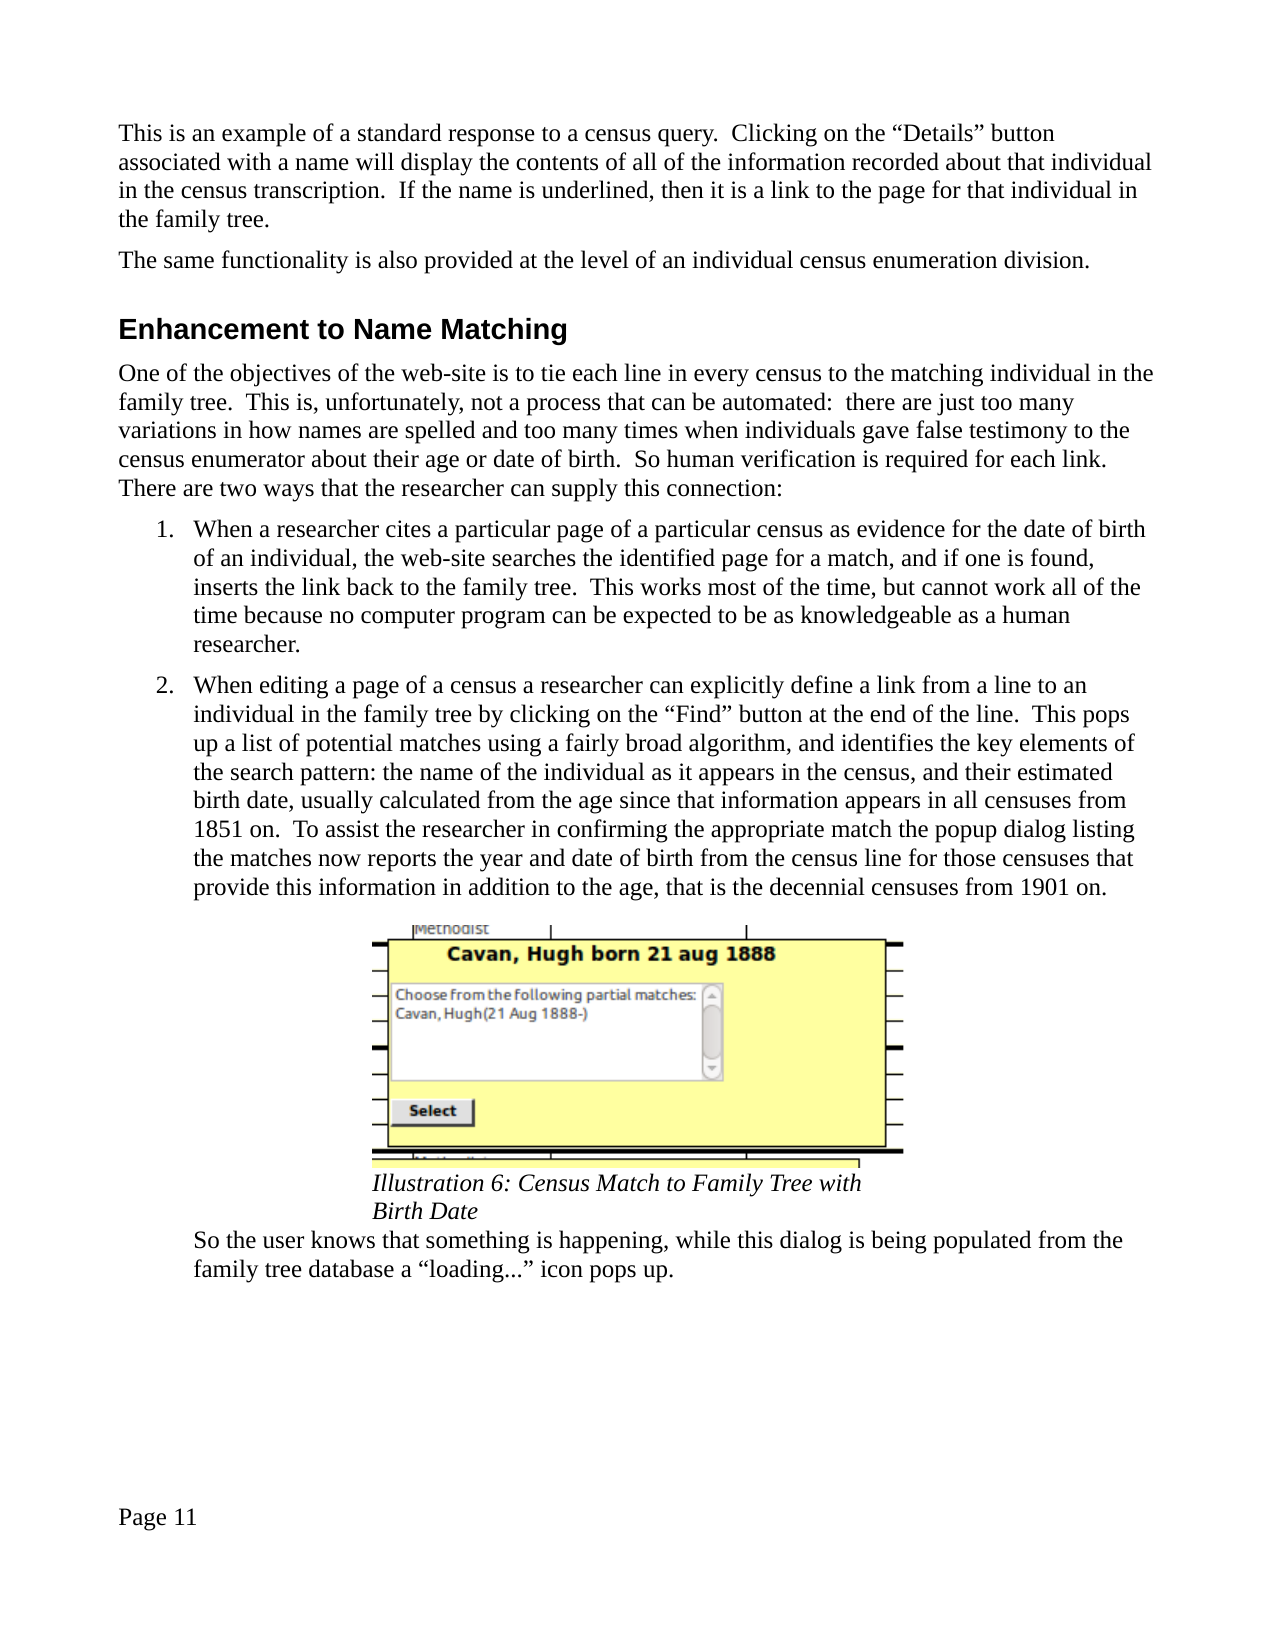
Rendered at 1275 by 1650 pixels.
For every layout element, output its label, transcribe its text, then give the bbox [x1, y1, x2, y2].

list Illustration 6: Census Match to Family Tree with Birth Date [372, 1168, 903, 1225]
text The same functionality is also provided at the level of an individual census enumeration division. [118, 246, 1157, 274]
list So the user knows that something is happening, while this dialog is being populated from the family tree database a “loading...” icon pops up. [156, 913, 1157, 1283]
list When a researcher cites a particular page of a particular census as evidence for the date of birth of an individual, the web-site searches the identified page for a match, and if one is found, inserts the link back to the family tree. This works most of the time, but cannot work all of the time because no computer program can be expected to be as knowledgeable as a human researcher. [156, 514, 1157, 658]
picture [372, 925, 904, 1168]
subtitle Enhancement to Name Matching [118, 312, 1157, 345]
list When editing a page of a census a researcher can explicitly define a link from a line to an individual in the family tree by clicking on the “Find” button at the end of the line. This pops up a list of potential matches using a fairly broad algorithm, and identifies the key elements of the search pattern: the name of the individual as it appears in the census, and their estimated birth date, usually calculated from the age since that information appears in all censuses from 1851 on. To assist the researcher in confirming the appropriate match the popup dialog listing the matches now reports the year and date of birth from the census line for those censuses that provide this information in addition to the age, that is the decennial censuses from 1901 on. [156, 670, 1157, 900]
text This is an example of a standard response to a census query. Clicking on the “Details” button associated with a name will display the contents of all of the information recorded about that individual in the census transcription. If the name is underlined, then it is a link to the page for that individual in the family tree. [118, 118, 1157, 233]
text One of the objectives of the web-site is to tie each line in every census to the matching individual in the family tree. This is, unfortunately, not a process that can be automated: there are just too many variations in how names are spelled and too many times when individuals gave false testimony to the census enumerator about their age or date of birth. So human verification is required for each link. There are two ways that the researcher can supply this connection: [118, 358, 1157, 502]
